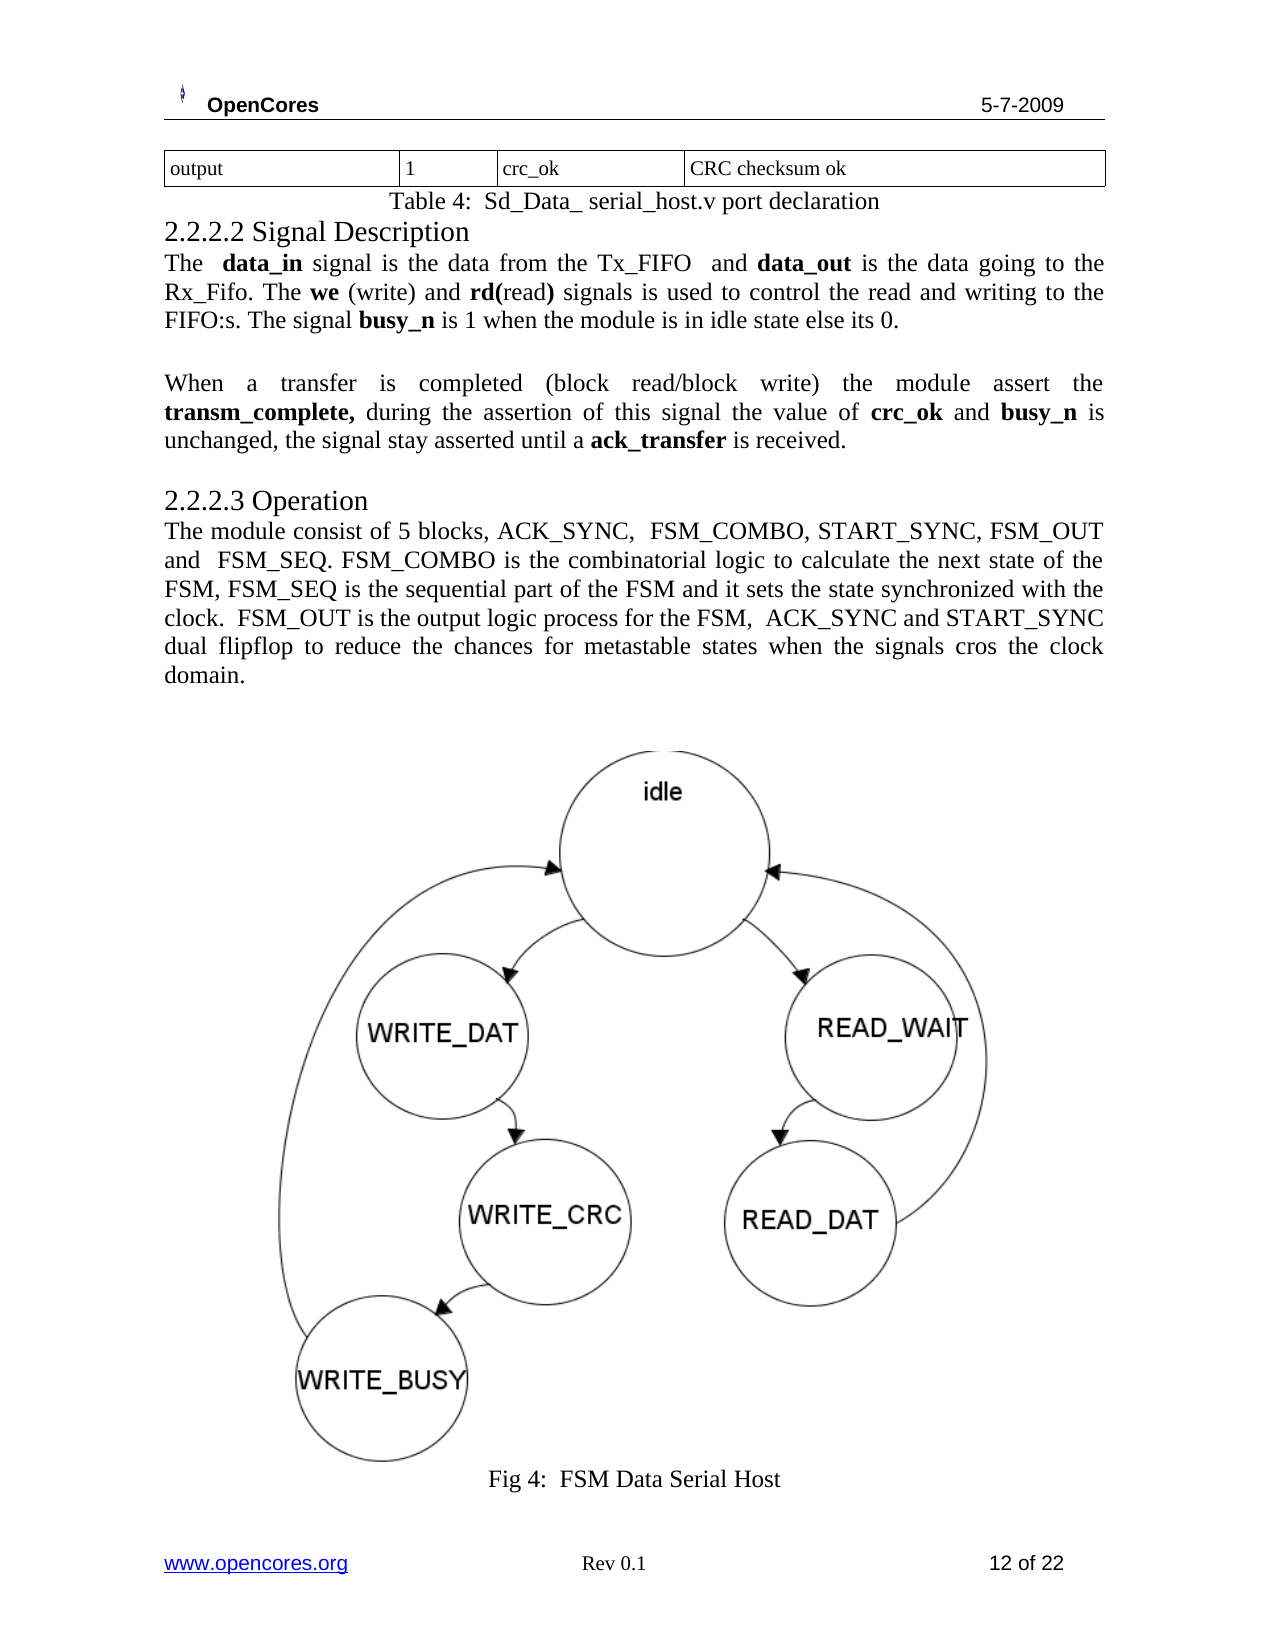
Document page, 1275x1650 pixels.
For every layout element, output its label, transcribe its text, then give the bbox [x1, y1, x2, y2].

text The data_in signal is the data from the Tx_FIFO and data_out is the data going to the Rx_Fifo. The we (write) and rd(read) signals is used to control the read and writing to the FIFO:s. The signal busy_n is 1 when the module is in idle state else its 0. [164, 248, 1105, 334]
table_cell 1 [400, 151, 497, 186]
table_cell output [165, 151, 399, 186]
text Fig 4: FSM Data Serial Host [164, 751, 1105, 1493]
table_cell crc_ok [498, 151, 684, 186]
text 2.2.2.3 Operation [164, 483, 1105, 516]
text Table 4: Sd_Data_ serial_host.v port declaration [164, 187, 1105, 214]
text The module consist of 5 blocks, ACK_SYNC, FSM_COMBO, START_SYNC, FSM_OUT and FSM_SEQ. FSM_COMBO is the combinatorial logic to calculate the next state of the FSM, FSM_SEQ is the sequential part of the FSM and it sets the state synchronized with the clock. FSM_OUT is the output logic process for the FSM, ACK_SYNC and START_SYNC dual flipflop to reduce the chances for metastable states when the signals cros the clock domain. [164, 516, 1105, 689]
text 2.2.2.2 Signal Description [164, 214, 1105, 248]
table_cell CRC checksum ok [685, 151, 1105, 186]
text When a transfer is completed (block read/block write) the module assert the transm_complete, during the assertion of this signal the value of crc_ok and busy_n is unchanged, the signal stay asserted until a ack_transfer is received. [164, 368, 1105, 454]
